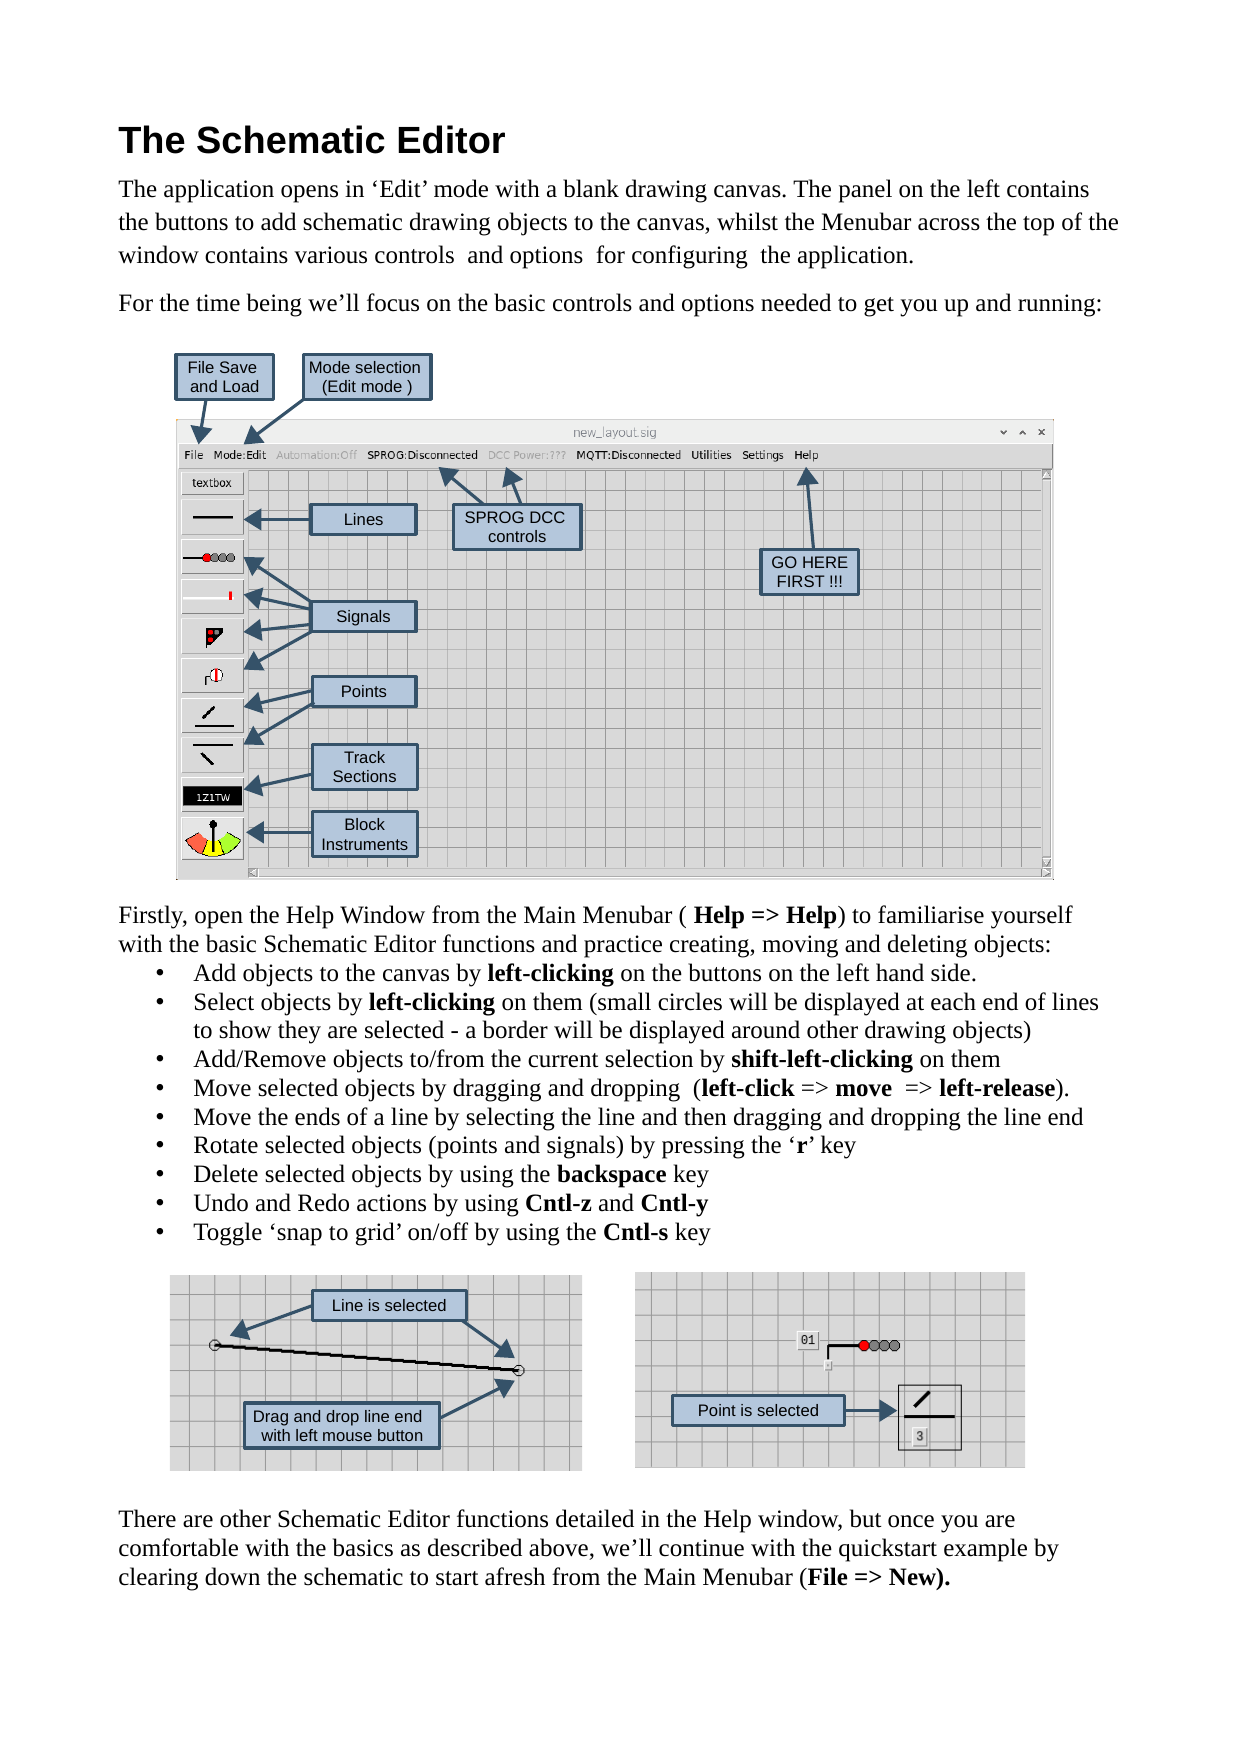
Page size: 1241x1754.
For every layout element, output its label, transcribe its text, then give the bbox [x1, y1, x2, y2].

list Move selected objects by dragging and dropping (left-click => move => left-release). [156, 1073, 1122, 1102]
text There are other Schematic Editor functions detailed in the Help window, but once you are comfortable with the basics as described above, we’ll continue with the quickstart example by clearing down the schematic to start afresh from the Main Menubar (File => New). [118, 1504, 1122, 1591]
list Rotate selected objects (points and signals) by pressing the ‘r’ key [156, 1131, 1122, 1159]
list Move the ends of a line by selecting the line and then dragging and dropping the line end [156, 1102, 1122, 1131]
text Firstly, open the Help Window from the Main Menubar ( Help => Help) to familiarise yourself with the basic Schematic Editor functions and practice creating, moving and deleting objects: [118, 901, 1122, 958]
list Toggle ‘snap to grid’ on/off by using the Cntl-s key [156, 1217, 1122, 1246]
picture [176, 419, 1054, 880]
list Select objects by left-clicking on them (small circles will be displayed at each end of lines to show they are selected - a border will be displayed around other drawing objects) [156, 987, 1122, 1044]
picture [635, 1272, 1026, 1468]
subtitle The Schematic Editor [118, 118, 1122, 162]
list Add objects to the canvas by left-clicking on the buttons on the left hand side. [156, 958, 1122, 987]
text The application opens in ‘Edit’ mode with a blank drawing canvas. The panel on the left contains the buttons to add schematic drawing objects to the canvas, whilst the Menubar across the top of the window contains various controls and options for configuring the application. [118, 174, 1122, 269]
text For the time being we’ll focus on the basic controls and options needed to get you up and running: [118, 288, 1122, 317]
list Undo and Redo actions by using Cntl-z and Cntl-y [156, 1188, 1122, 1217]
picture [169, 1275, 583, 1471]
list Add/Remove objects to/from the current selection by shift-left-clicking on them [156, 1044, 1122, 1073]
list Delete selected objects by using the backspace key [156, 1159, 1122, 1188]
